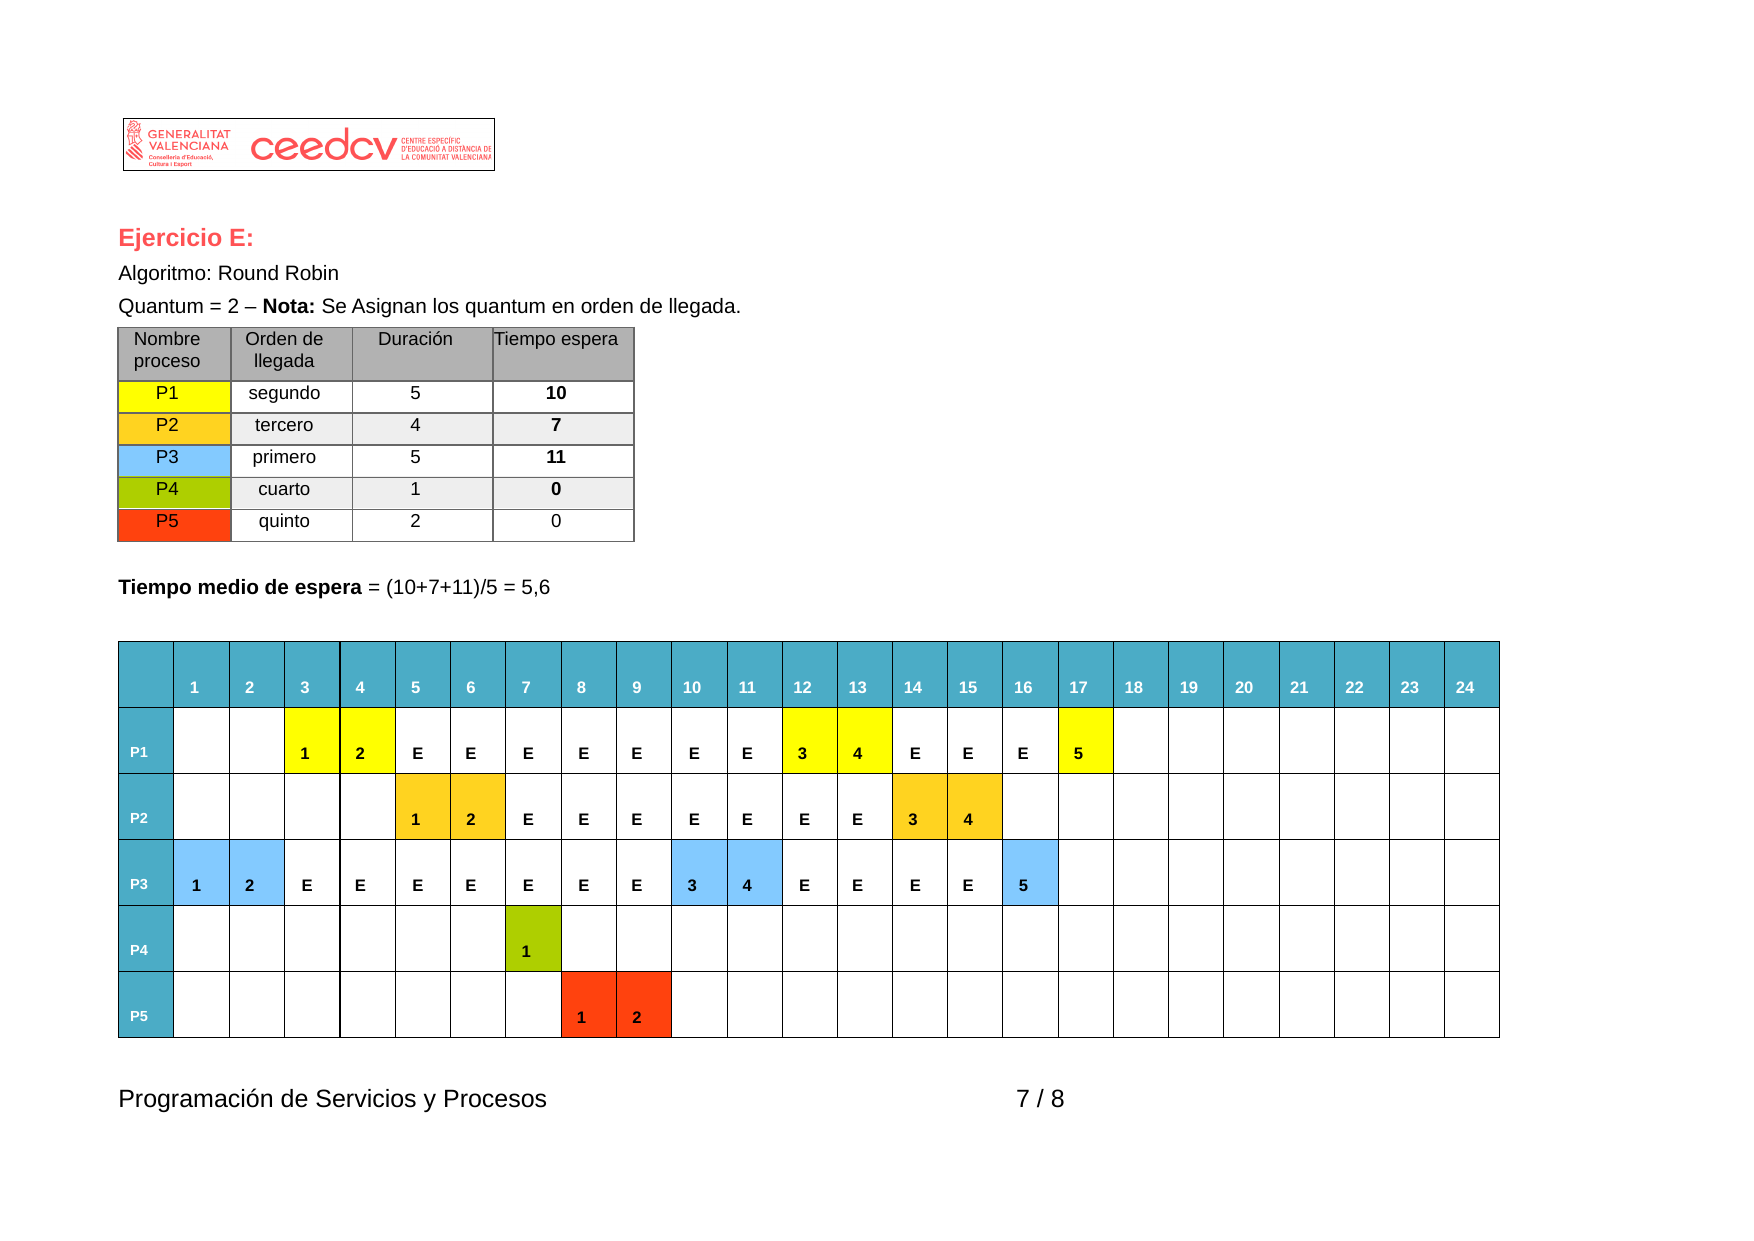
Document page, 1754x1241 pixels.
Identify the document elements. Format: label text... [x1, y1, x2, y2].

table_cell E [451, 840, 505, 905]
table_header 2 [230, 642, 284, 707]
table_cell [1224, 840, 1279, 905]
table_cell E [948, 840, 1002, 905]
table_cell [1114, 840, 1168, 905]
table_cell E [562, 774, 616, 839]
table_cell P2 [119, 414, 230, 444]
table_cell 4 [838, 708, 892, 773]
table_cell E [948, 708, 1002, 773]
table_cell [174, 906, 229, 971]
table_cell [1335, 708, 1389, 773]
table_header 15 [948, 642, 1002, 707]
table_header 11 [728, 642, 782, 707]
table_cell [174, 774, 229, 839]
table_cell E [838, 774, 892, 839]
table_cell 1 [174, 840, 229, 905]
table_header 1 [174, 642, 229, 707]
table_cell [948, 906, 1002, 971]
table_cell [1390, 708, 1444, 773]
table_cell 7 [494, 414, 633, 444]
table_cell [1280, 774, 1334, 839]
table_cell E [728, 774, 782, 839]
table_header 22 [1335, 642, 1389, 707]
table_cell 1 [506, 906, 561, 971]
table_cell [1114, 972, 1168, 1037]
table_cell 3 [893, 774, 947, 839]
table_cell [672, 906, 727, 971]
table_cell [1003, 774, 1058, 839]
table_cell E [893, 840, 947, 905]
table_cell 2 [341, 708, 395, 773]
table_header 8 [562, 642, 616, 707]
table_cell 5 [353, 446, 492, 476]
table_cell E [506, 774, 561, 839]
table_cell 10 [494, 382, 633, 412]
table_cell [396, 972, 450, 1037]
table_cell [1059, 906, 1113, 971]
table_cell [230, 906, 284, 971]
table_header 24 [1445, 642, 1499, 707]
table_cell [783, 906, 837, 971]
table_header 3 [285, 642, 339, 707]
table_header 23 [1390, 642, 1444, 707]
table_cell cuarto [232, 478, 352, 508]
table_cell E [617, 840, 671, 905]
table_cell E [783, 840, 837, 905]
table_cell [285, 906, 339, 971]
table_cell [1059, 774, 1113, 839]
table_header 16 [1003, 642, 1058, 707]
table_cell [838, 906, 892, 971]
table_cell 0 [494, 478, 633, 508]
table_header 14 [893, 642, 947, 707]
table_cell 1 [562, 972, 616, 1037]
table_cell E [617, 774, 671, 839]
table_cell [1224, 906, 1279, 971]
table_cell [1224, 708, 1279, 773]
table_cell [285, 774, 339, 839]
table_cell [1114, 708, 1168, 773]
table_cell E [838, 840, 892, 905]
table_cell [1280, 906, 1334, 971]
table_header 21 [1280, 642, 1334, 707]
table_cell [230, 708, 284, 773]
table_cell 4 [728, 840, 782, 905]
table_cell 1 [285, 708, 339, 773]
table_header 4 [341, 642, 395, 707]
text Quantum = 2 – Nota: Se Asignan los quantum en orden de llegada. [118, 294, 1621, 318]
table_cell [1059, 972, 1113, 1037]
table_cell [451, 972, 505, 1037]
table_cell E [617, 708, 671, 773]
table_cell 4 [353, 414, 492, 444]
table_cell [1280, 708, 1334, 773]
table_cell [506, 972, 561, 1037]
table_cell P4 [119, 478, 230, 508]
text Ejercicio E: [118, 223, 1621, 252]
table_cell E [783, 774, 837, 839]
table_cell [1003, 906, 1058, 971]
table_cell [1445, 840, 1499, 905]
table_cell P5 [119, 972, 173, 1037]
table_cell [1280, 972, 1334, 1037]
table_cell 5 [353, 382, 492, 412]
table_cell [396, 906, 450, 971]
table_cell [728, 972, 782, 1037]
table_cell [1169, 774, 1223, 839]
table_cell [838, 972, 892, 1037]
table_cell 2 [230, 840, 284, 905]
table_header 12 [783, 642, 837, 707]
table_header 18 [1114, 642, 1168, 707]
table_cell [230, 774, 284, 839]
table_cell [1445, 906, 1499, 971]
table_cell P1 [119, 382, 230, 412]
table_cell 2 [353, 510, 492, 541]
table_cell [341, 972, 395, 1037]
table_cell [1390, 906, 1444, 971]
table_cell 4 [948, 774, 1002, 839]
table_cell 11 [494, 446, 633, 476]
table_cell E [396, 708, 450, 773]
table_cell [783, 972, 837, 1037]
table_cell [174, 708, 229, 773]
table_cell [230, 972, 284, 1037]
table_header 19 [1169, 642, 1223, 707]
table_cell P3 [119, 446, 230, 476]
table_cell P5 [119, 510, 230, 541]
table_cell [1169, 708, 1223, 773]
table_header 13 [838, 642, 892, 707]
table_cell [562, 906, 616, 971]
table_cell 3 [672, 840, 727, 905]
table_header 17 [1059, 642, 1113, 707]
table_cell [341, 774, 395, 839]
table_cell P2 [119, 774, 173, 839]
table_cell [1335, 840, 1389, 905]
table_header Tiempo espera [494, 328, 633, 380]
table_cell [1390, 972, 1444, 1037]
table_cell 2 [617, 972, 671, 1037]
table_header Duración [353, 328, 492, 380]
table_cell [893, 972, 947, 1037]
table_cell [1335, 906, 1389, 971]
table_cell [1114, 906, 1168, 971]
table_header 7 [506, 642, 561, 707]
table_cell E [893, 708, 947, 773]
text Tiempo medio de espera = (10+7+11)/5 = 5,6 [118, 575, 1621, 599]
table_header 10 [672, 642, 727, 707]
table_cell E [672, 774, 727, 839]
table_cell [893, 906, 947, 971]
table_cell E [562, 840, 616, 905]
table_cell primero [232, 446, 352, 476]
table_header 6 [451, 642, 505, 707]
table_cell [285, 972, 339, 1037]
table_cell [1169, 906, 1223, 971]
table_cell E [506, 840, 561, 905]
table_cell [1059, 840, 1113, 905]
table_header 5 [396, 642, 450, 707]
table_cell [1169, 972, 1223, 1037]
table_cell [1224, 972, 1279, 1037]
table_cell E [285, 840, 339, 905]
table_header Nombre proceso [119, 328, 230, 380]
table_cell 5 [1003, 840, 1058, 905]
table_cell E [506, 708, 561, 773]
table_cell [1445, 774, 1499, 839]
table_cell segundo [232, 382, 352, 412]
table_cell E [396, 840, 450, 905]
table_cell [341, 906, 395, 971]
table_cell 1 [396, 774, 450, 839]
table_cell 5 [1059, 708, 1113, 773]
table_cell quinto [232, 510, 352, 541]
table_cell tercero [232, 414, 352, 444]
table_cell [1003, 972, 1058, 1037]
table_cell 2 [451, 774, 505, 839]
table_cell E [1003, 708, 1058, 773]
table_cell [1224, 774, 1279, 839]
table_cell [1335, 972, 1389, 1037]
table_cell E [562, 708, 616, 773]
table_cell E [672, 708, 727, 773]
table_cell P3 [119, 840, 173, 905]
table_cell 3 [783, 708, 837, 773]
table_cell [1335, 774, 1389, 839]
table_header Orden de llegada [232, 328, 352, 380]
table_cell E [728, 708, 782, 773]
table_header 9 [617, 642, 671, 707]
table_cell 1 [353, 478, 492, 508]
table_cell [174, 972, 229, 1037]
table_cell [948, 972, 1002, 1037]
table_cell [1390, 840, 1444, 905]
table_cell [1280, 840, 1334, 905]
table_cell [728, 906, 782, 971]
table_cell E [341, 840, 395, 905]
table_cell [1445, 972, 1499, 1037]
table_cell [1390, 774, 1444, 839]
table_header [119, 642, 173, 707]
table_cell [451, 906, 505, 971]
table_cell 0 [494, 510, 633, 541]
table_cell [1114, 774, 1168, 839]
picture [125, 120, 492, 167]
table_cell [1445, 708, 1499, 773]
table_header 20 [1224, 642, 1279, 707]
table_cell P4 [119, 906, 173, 971]
table_cell [672, 972, 727, 1037]
table_cell E [451, 708, 505, 773]
text Algoritmo: Round Robin [118, 261, 1621, 285]
table_cell [617, 906, 671, 971]
table_cell [1169, 840, 1223, 905]
table_cell P1 [119, 708, 173, 773]
